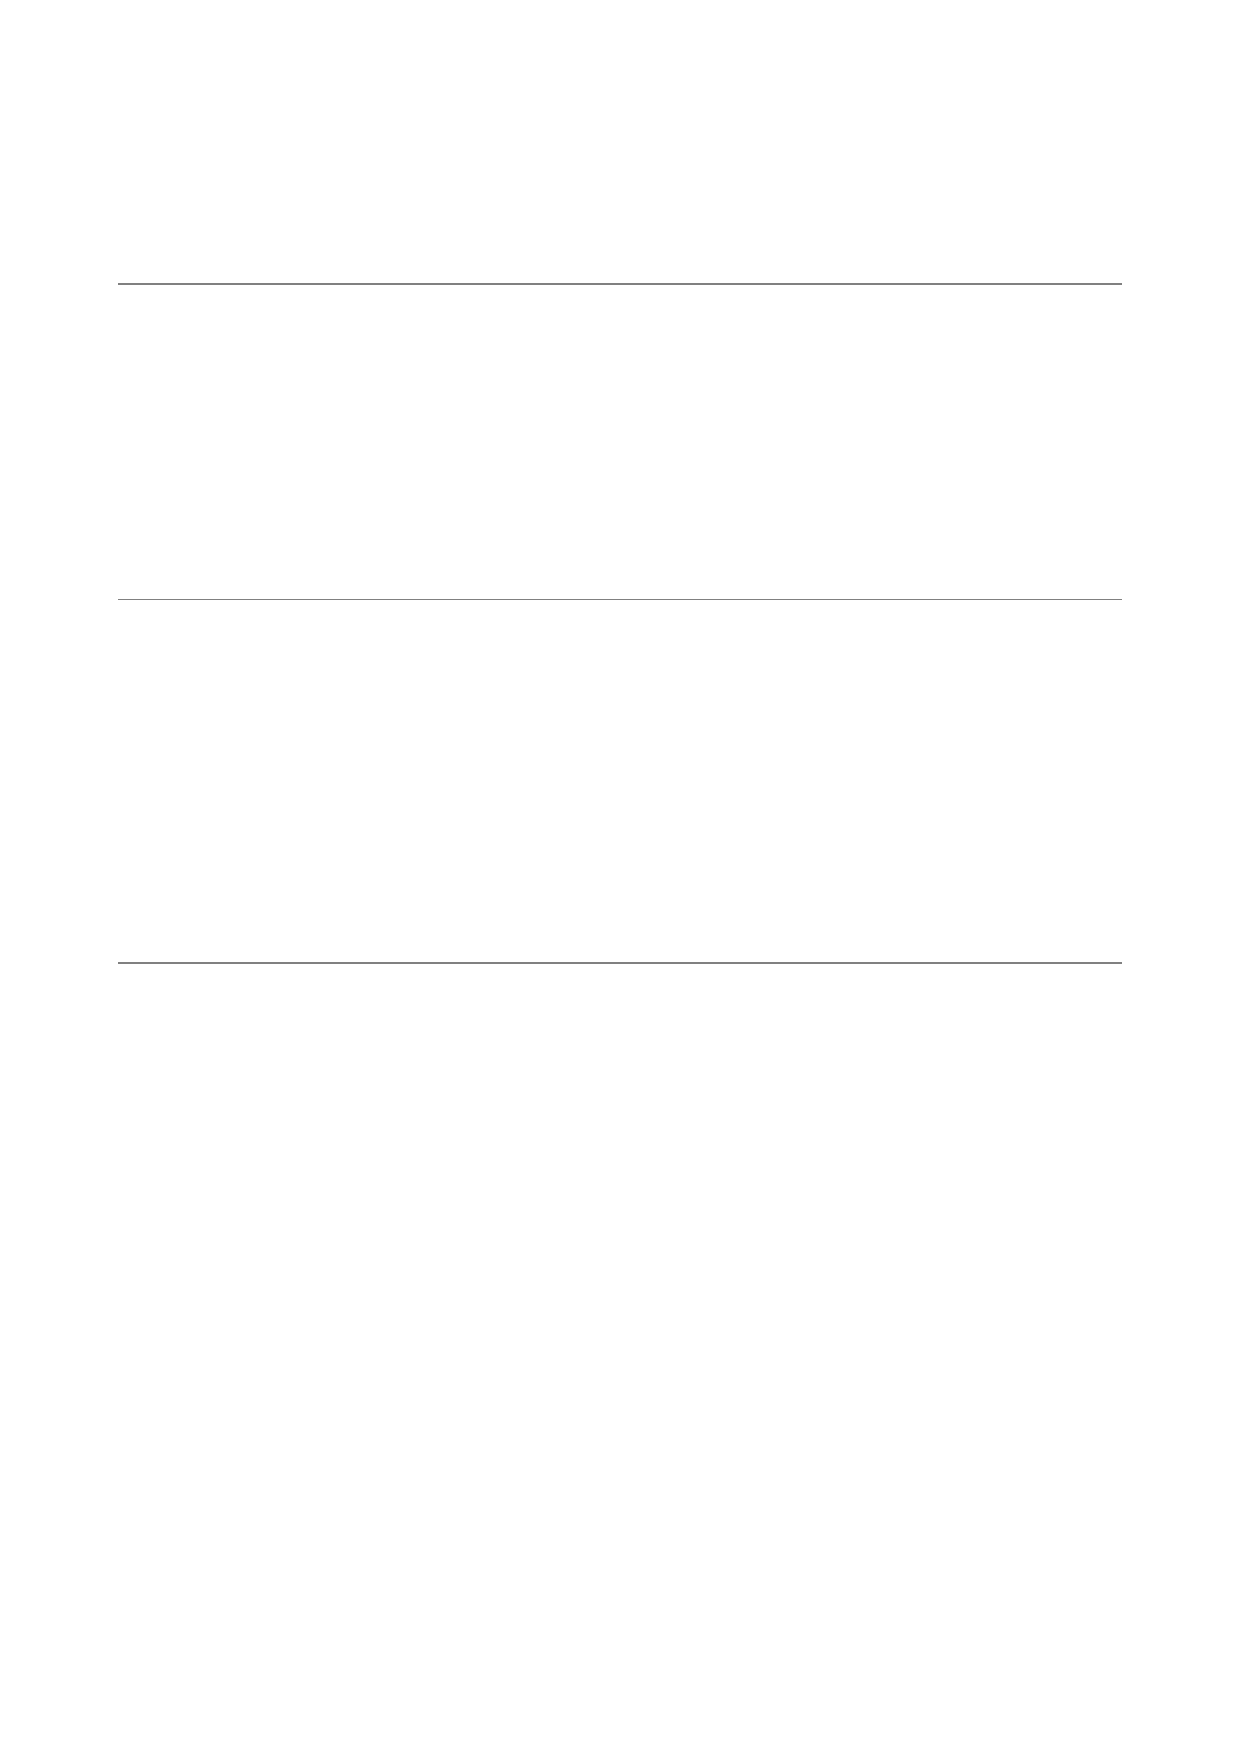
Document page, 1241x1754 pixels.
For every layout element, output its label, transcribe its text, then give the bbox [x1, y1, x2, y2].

text В JavaScript: [118, 1303, 1122, 1332]
text В JavaScript “тип” объекта задаёт prototype, а не конструктор [177, 887, 1063, 918]
subtitle Твоя мысль — полностью верная [118, 650, 1122, 693]
list велосипед + подметание улиц [162, 1596, 1122, 1625]
text obj [118, 389, 1122, 413]
text null [118, 531, 1122, 555]
text Object.prototype [118, 484, 1122, 508]
text ⇔ [118, 1092, 1122, 1116]
text class C extends A, B {} [118, 1496, 1122, 1519]
text JS делает: [118, 118, 1122, 147]
subtitle 1️⃣ Проблема, из-за которой нужны примеси [118, 1247, 1122, 1290]
text Можно сказать так: [118, 840, 1122, 869]
list объект может иметь только один прототип [162, 1351, 1122, 1379]
text ❗ НЕ obj.__proto__ = B [118, 219, 1122, 250]
text B.prototype есть в цепочке obj [118, 1116, 1122, 1139]
list класс может extends только один класс [162, 1398, 1122, 1429]
text ❌ Нельзя так: [118, 1448, 1122, 1477]
subtitle Очень короткая схема [118, 334, 1122, 377]
text ↓ [118, 508, 1122, 531]
text Но в реальной жизни часто нужно: [118, 1549, 1122, 1578]
text B.prototype ← ВОТ ЧТО ПРОВЕРЯЕТ instanceof [118, 437, 1122, 461]
text ✅ Да. На 100%. [118, 792, 1122, 821]
text ↓ [118, 413, 1122, 437]
text obj instanceof B [118, 1068, 1122, 1092]
subtitle Финальная формула (запомни её) [118, 1013, 1122, 1056]
text ↓ [118, 461, 1122, 484]
text «получается если функцию проверять через прото то проверяем через prototype а не просто B» [177, 705, 1063, 763]
text obj.__proto__ = B.prototype; [118, 166, 1122, 189]
